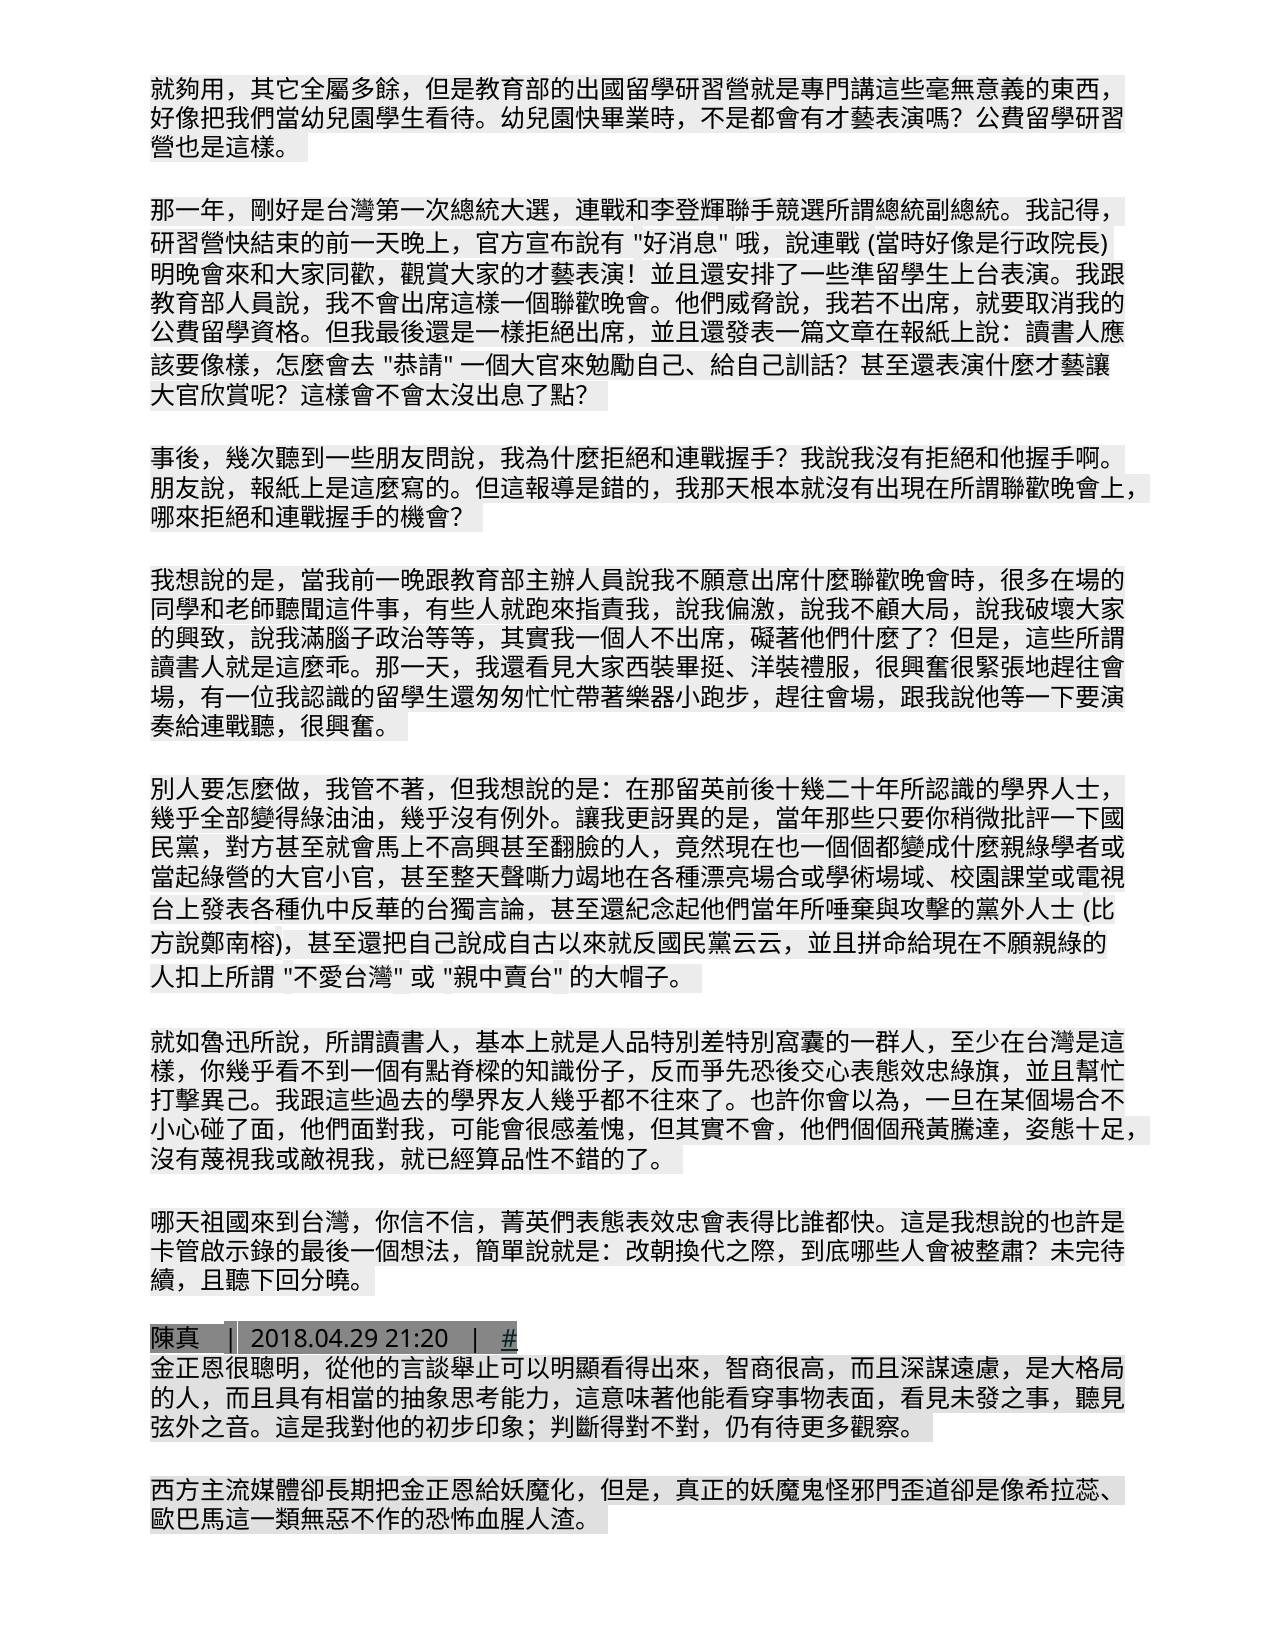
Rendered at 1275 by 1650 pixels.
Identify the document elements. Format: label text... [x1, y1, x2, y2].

text 金正恩很聰明，從他的言談舉止可以明顯看得出來，智商很高，而且深謀遠慮，是大格局的人，而且具有相當的抽象思考能力，這意味著他能看穿事物表面，看見未發之事，聽見弦外之音。這是我對他的初步印象；判斷得對不對，仍有待更多觀察。 西方主流媒體卻長期把金正恩給妖魔化，但是，真正的妖魔鬼怪邪門歪道卻是像希拉蕊、歐巴馬這一類無惡不作的恐怖血腥人渣。 台灣也特別喜歡醜化金正恩，經常引用西方更為低能的八卦媒體，老是報導說什麼金正恩有千百個宮女，每年進口幾億元女生三角褲給宮女們穿，每天忙著性交、看A片等等。就連賓拉登也被醜化成這樣的人，說什麼賓拉登每天盯著裸女圖片打手槍，說什麼他整天坐在電視機前，把遙控器轉來轉去，想看看有沒有自己的新聞出現，有的話就很開心等等。台灣就是這樣，整天報導一堆低能傻話，把他們給妖魔化，淫蕩化，智障化。但你用肚臍想也知道，金正恩或賓拉登如果是如此無腦且沒出息之人，有可能在如此恐怖複雜的國際政局中存活超過一秒鐘嗎？ 這兩天，在電視機前 (我看半島電視台)，我幾次站起來給金正恩鼓掌，特別是當他講到南北韓同文同種、本是同根生相煎何太急時，我還蠻感動。他還提到，兩韓軍事分隔線並沒有想像中那麼高，那麼難以跨越。但他也感嘆，這麼一小步，距離上一次金大中的造訪，卻得花上十幾年之久。種種言談措詞，看得出來，這個人不管他獨裁手段如何嚴厲與殘酷，並非貪婪猥瑣之人。而且，在那麼恐怖的複雜國際情勢下，每天那麼多外來勢力想暗殺他，想搞軍事政變，他有可能不謹慎、不殘酷嗎？ 當然，我也不是天真的傻子，我知道，只要有美國因素在，南北韓想和平統一，畢竟不是那麼容易的事，但兩韓人民的努力，基本上贏得我全心的敬意。長年以來，南韓有著一種反美的左派傳統，許多人一直努力想擺脫美國干涉的痛苦，連軍事指揮權都不在自己手上。金大中就是這樣一種傳統的代表人。相較於台灣之急著想給人當狗而且還當狗當得很榮耀很自豪，然後說這就是台獨，我真是很無言。 若真心想台獨，若真心想要當家作主，獨立自主，那麼，第一個應該剷除的殖民惡勢力就是美國和日本，而不是給血腥的美國、給不知羞恥為何物的日本鬼子當狗還當得好光榮，說這是台灣人的驕傲。這些冒牌台獨的一大堆支持者，自欺欺人之餘，而且還相當腦殘，似乎連自己在說什麼與主張什麼都搞不清楚。那是因為，主子只給他輸入仇中反華的指令以及台獨口號，但這些指令與口號究竟實質內涵是什麼，腦殘台獨支持者其實是從沒想過的；並不是因為他們沒能想清楚，而是因為不管你要想什麼，大前提是你總得先有個健全的腦子才行。在這個意義上，人工智慧 (AI) 不會思考，腦殘人士也一樣，無從思考起，因為缺乏一個健全的腦子，從小被洗腦，腦子給洗壞了。 你看巴勒網的留言板，三天兩頭就遭到各種網路攻擊，但十幾年來，在這個版面上，你卻不曾見到一種稍微有點意義的思想攻擊，毫無半點說理能力，除了謾罵抹黑造謠之外，就只會像播放錄音機一樣，一直喊著什麼民主自由人權與獨立建國之類的腦殘口號。如果你真的相信民主自由與人權，那麼，你第一個應該打擊的對象就是美國才對，而不是把他當主人，把自己當狗，然後去咬給世界帶來和平穩定的祖國。 [150, 1354, 1125, 1568]
text 陳真 | 2018.04.29 21:20 | # [150, 1321, 1125, 1354]
text (續卡管啟示錄) 現在不是卡管，而是拔管了。 九，拔誰的管？ 依我看，拔掉的是人渣黨自己的氧氣管。 所謂人心厭惡不義，一些歷史經驗告訴我們，基本是非善惡還是很重要。在各種小是小非面前，顏色往往起了主導作用，但一旦跨過某一條紅線，顏色的力量就會減弱。人渣黨的惡行罄竹難書，但仍橫行無阻，並非其惡行不夠巨大，而是因為惡行被主流媒體刻意掩蓋、淡化、粉飾，人們也因之喪失應有的道德敏感度。但是，管中閔當選台大校長一事卻完全是個意外，並且引起眾人矚目。這時候，人渣黨只有兩種選擇：要嘛，接受難以接受的 "苦果"，要不就是橫柴入灶，兩者只能二選一。 毫無疑問，人渣黨及其主子美國，必然不可能放棄高等教育這一塊強而有力的管控思想途徑，因此拔管其實就只是時間問題與手段問題。當人渣黨使出各種抹黑手段仍無法改變輿論時 (畢竟管中閔正直乾淨而且學有專長)，就只好橫柴入灶，霸王硬上弓，於是趕走前一任較為膽小的教育部長，派來一個賊，一個小偷，一個無恥貪婪之徒擔任教育部長，目的當然就是要強力拔管。 你找來這樣一個貪婪無恥之徒擔任教育部長，透過虛構造謠與栽贓等卑劣齷齪手段，竟然反而把一個人格清白正直的管中閔以貪婪之罪名，公然以違法的手段，阻止其擔任台大校長，這樣一個不可思議的善惡巨大對比，公然在人們眼前上演，無異於跨過一條是非善惡的基本紅線。這其實並不是意味著當權者的為惡能力之巨大，而是意味你的作惡能力其實也差不多快要到了一個顛峰，接下來就得走下坡，因為基本是非紅線一旦公然跨過，顏色的力量就會逐漸消減。 十，寒蟬效應 人渣黨又不是白痴，他怎麼可能不知道這位吳什麼昆的違法濫權的黑資料一大堆，卻還故意找這樣一個無恥貪婪之徒，公然以違法及造謠抹黑之恐怖手段來拔掉一個清白正直的人，肆無忌憚地傾整個政權之力毀滅一個人的人格，圖的是什麼？其實很簡單，擺明就是要學界的人聽著： "誰敢對人渣黨不敬，誰就會遭受懲罰與報復。" 老實說，這樣一種殺雞儆猴，對學界的人是非常有效的。 十一，仗義半從屠狗輩，負心多是讀書人 在台灣，學界或醫界與文化界等等所謂菁英世界裏頭，大約只有兩種人，一種積極向主流顏色表態，例如市面上所有親綠學者或親綠文人，毫無例外，全部是那樣的人，至少我沒見過一個例外。所有我認識的無數學界醫界或文化界人士，凡是那些喊綠喊反中喊得特別大聲的，統統是見錢眼開、一心嚮往權勢的投機份子。 另一種人則是沉默的羔羊，特別乖，體制要他往東，他就往東，主流要他往西，他就往西，很乖巧，很聽話。面對這樣一種殺雞儆羊，他們就更是乖得不像話了。你看，過去美麗島事件發生時，請你告訴我，有幾個人敢拒絕簽署所謂 "千名教授譴責美麗島暴徒" 的公開聲明？非常罕見，幾乎是零；至於絕大多數人，主子要他幹啥，他就幹啥。尤其是島內所謂讀書人，更是軟骨頭到難以想像的地步。過去如此，現在更是嚴重。 講個小例子： 黨外十年，我總是特別喜歡跟基層志工及一般群眾相處，日日夜夜在一起工作，總感覺他們的人性特別美好，善良，單純，熱情，相信是非善惡，不計利害。我以為這就是人性之大宗，以為絕大部份人就是這樣，後來才知人性並非如此。一直到十幾年後出國留學，接觸許許多多台灣學界的老師與學生，我才總算 "長大成人"，總算明白了人性之普遍趨吉避凶，而非趨善棄惡。 對此一發現，感覺非常震驚，造成 "非典型社交恐懼症"，從此很害怕接觸人類，特別是台灣人，特別是台灣菁英界，更是讓我感到恐懼害怕，人心人性太複雜，而且充滿功利評價，一點都不單純，更不用說什麼善良與熱情。 過去認識我的人應該知道，我原本很好客，口才一流，能言善道，門庭若市，來者不拘，竟然瞬間得了非典型社交恐懼症合併失語畏光症，很怕光，光鮮亮麗的光，怕講話 (因為當我意識到人心之複雜以及彼此之間難以理解時，我就無言了)，怕菁英，怕思想交流，什麼都怕，感覺就只有像蝙蝠那樣躲在山洞裏或夜裏遨翔天際是最愉快的時光。 我是 1997年7月1日香港回歸祖國那天搭機前往英國，但我其實1995年就考上教育部公費留學，這項資格只保留兩年。我因為有叛亂案在身，曾被限制出境，當時還不確定自己是否能夠拿公費出國念書，加上積蓄不多，所以就留在台灣工作了兩年之後，當公費身份快要過期前夕才匆匆出國。 考上公費留學後，規定必須有個所謂訓練課程，一連三天，上一些毫無意義的低能課，比方說什麼面對外國人應如何如何，西餐禮儀應如何如何以及刀叉如何使用等等。我在英國住十年，至今還不明白西餐給一大堆刀叉湯匙該怎麼使用，我基本上一支叉子加一根湯匙就夠用，其它全屬多餘，但是教育部的出國留學研習營就是專門講這些毫無意義的東西，好像把我們當幼兒園學生看待。幼兒園快畢業時，不是都會有才藝表演嗎？公費留學研習營也是這樣。 那一年，剛好是台灣第一次總統大選，連戰和李登輝聯手競選所謂總統副總統。我記得，研習營快結束的前一天晚上，官方宣布說有 "好消息" 哦，說連戰 (當時好像是行政院長) 明晚會來和大家同歡，觀賞大家的才藝表演！並且還安排了一些準留學生上台表演。我跟教育部人員說，我不會出席這樣一個聯歡晚會。他們威脅說，我若不出席，就要取消我的公費留學資格。但我最後還是一樣拒絕出席，並且還發表一篇文章在報紙上說：讀書人應該要像樣，怎麼會去 "恭請" 一個大官來勉勵自己、給自己訓話？甚至還表演什麼才藝讓大官欣賞呢？這樣會不會太沒出息了點？ 事後，幾次聽到一些朋友問說，我為什麼拒絕和連戰握手？我說我沒有拒絕和他握手啊。朋友說，報紙上是這麼寫的。但這報導是錯的，我那天根本就沒有出現在所謂聯歡晚會上，哪來拒絕和連戰握手的機會？ 我想說的是，當我前一晚跟教育部主辦人員說我不願意出席什麼聯歡晚會時，很多在場的同學和老師聽聞這件事，有些人就跑來指責我，說我偏激，說我不顧大局，說我破壞大家的興致，說我滿腦子政治等等，其實我一個人不出席，礙著他們什麼了？但是，這些所謂讀書人就是這麼乖。那一天，我還看見大家西裝畢挺、洋裝禮服，很興奮很緊張地趕往會場，有一位我認識的留學生還匆匆忙忙帶著樂器小跑步，趕往會場，跟我說他等一下要演奏給連戰聽，很興奮。 別人要怎麼做，我管不著，但我想說的是：在那留英前後十幾二十年所認識的學界人士，幾乎全部變得綠油油，幾乎沒有例外。讓我更訝異的是，當年那些只要你稍微批評一下國民黨，對方甚至就會馬上不高興甚至翻臉的人，竟然現在也一個個都變成什麼親綠學者或當起綠營的大官小官，甚至整天聲嘶力竭地在各種漂亮場合或學術場域、校園課堂或電視台上發表各種仇中反華的台獨言論，甚至還紀念起他們當年所唾棄與攻擊的黨外人士 (比方說鄭南榕)，甚至還把自己說成自古以來就反國民黨云云，並且拼命給現在不願親綠的人扣上所謂 "不愛台灣" 或 "親中賣台" 的大帽子。 就如魯迅所說，所謂讀書人，基本上就是人品特別差特別窩囊的一群人，至少在台灣是這樣，你幾乎看不到一個有點脊樑的知識份子，反而爭先恐後交心表態效忠綠旗，並且幫忙打擊異己。我跟這些過去的學界友人幾乎都不往來了。也許你會以為，一旦在某個場合不小心碰了面，他們面對我，可能會很感羞愧，但其實不會，他們個個飛黃騰達，姿態十足，沒有蔑視我或敵視我，就已經算品性不錯的了。 哪天祖國來到台灣，你信不信，菁英們表態表效忠會表得比誰都快。這是我想說的也許是卡管啟示錄的最後一個想法，簡單說就是：改朝換代之際，到底哪些人會被整肅？未完待續，且聽下回分曉。 [150, 75, 1125, 1296]
